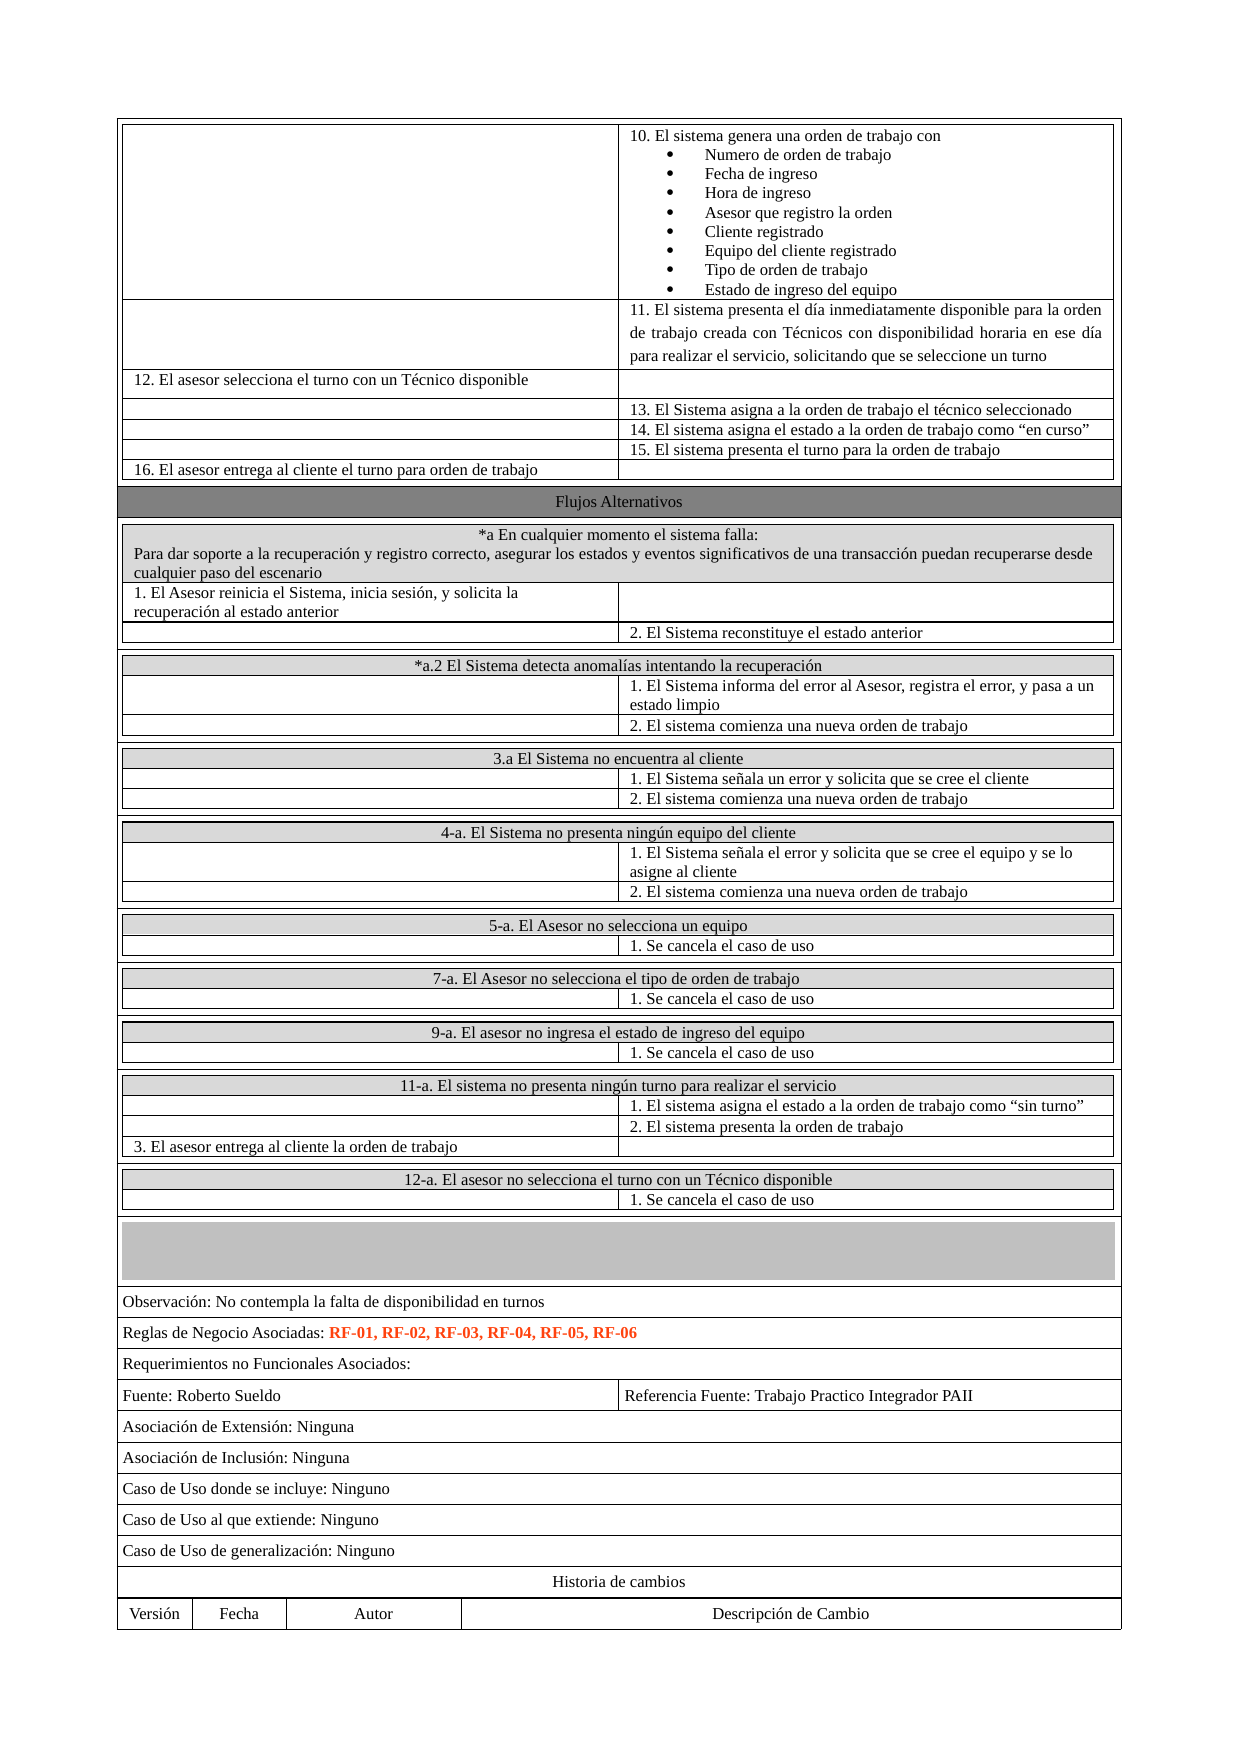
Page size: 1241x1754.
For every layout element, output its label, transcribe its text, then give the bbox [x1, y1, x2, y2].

table_cell [118, 1217, 1121, 1286]
table_cell 1. El Asesor reinicia el Sistema, inicia sesión, y solicita la recuperación al estado anterior [123, 583, 618, 621]
table_cell Caso de Uso al que extiende: Ninguno [118, 1505, 1121, 1535]
table_cell 12. El asesor selecciona el turno con un Técnico disponible [123, 370, 618, 398]
table_cell 1. El Sistema señala el error y solicita que se cree el equipo y se lo asigne al cliente [619, 843, 1113, 881]
table_cell Observación: No contempla la falta de disponibilidad en turnos [118, 1287, 1121, 1317]
table_cell 2. El sistema presenta la orden de trabajo [619, 1116, 1113, 1136]
table_cell 1. El sistema asigna el estado a la orden de trabajo como “sin turno” [619, 1096, 1113, 1115]
table_cell Historia de cambios [118, 1567, 1121, 1597]
table_header Fecha [193, 1599, 286, 1629]
table_cell 2. El sistema comienza una nueva orden de trabajo [619, 789, 1113, 808]
table_cell 1. Se cancela el caso de uso [619, 1043, 1113, 1062]
table_cell [123, 440, 618, 459]
table_cell [123, 420, 618, 439]
table_cell [123, 789, 618, 808]
table_cell [118, 650, 1121, 741]
table_cell Caso de Uso donde se incluye: Ninguno [118, 1474, 1121, 1504]
table_cell 2. El sistema comienza una nueva orden de trabajo [619, 882, 1113, 901]
table_cell [118, 909, 1121, 962]
table_cell 1. El Sistema señala un error y solicita que se cree el cliente [619, 769, 1113, 788]
table_cell [123, 1043, 618, 1062]
table_cell Reglas de Negocio Asociadas: RF-01, RF-02, RF-03, RF-04, RF-05, RF-06 [118, 1318, 1121, 1348]
table_cell [123, 715, 618, 734]
table_cell 3. El asesor entrega al cliente la orden de trabajo [123, 1137, 618, 1156]
table_cell 16. El asesor entrega al cliente el turno para orden de trabajo [123, 460, 618, 479]
table_cell Fuente: Roberto Sueldo [118, 1380, 618, 1410]
table_cell [118, 119, 1121, 486]
table_cell [123, 399, 618, 418]
table_header 12-a. El asesor no selecciona el turno con un Técnico disponible [123, 1170, 1113, 1189]
table_header Versión [118, 1599, 192, 1629]
table_cell [123, 882, 618, 901]
table_cell 2. El sistema comienza una nueva orden de trabajo [619, 715, 1113, 734]
table_cell [118, 963, 1121, 1015]
table_cell [118, 1164, 1121, 1216]
table_cell [118, 1070, 1121, 1163]
table_cell [619, 460, 1113, 479]
table_header 5-a. El Asesor no selecciona un equipo [123, 915, 1113, 934]
table_cell [619, 583, 1113, 621]
table_cell [123, 989, 618, 1008]
table_cell [123, 1190, 618, 1209]
table_cell 1. Se cancela el caso de uso [619, 936, 1113, 955]
table_header 3.a El Sistema no encuentra al cliente [123, 749, 1113, 768]
table_header *a En cualquier momento el sistema falla: Para dar soporte a la recuperación y registro correcto, asegurar los estados y eventos significativos de una transacción puedan recuperarse desde cualquier paso del escenario [123, 525, 1113, 582]
table_cell 2. El Sistema reconstituye el estado anterior [619, 623, 1113, 642]
table_cell [118, 1016, 1121, 1069]
table_cell [118, 743, 1121, 815]
table_cell Flujos Alternativos [118, 487, 1121, 517]
table_cell [123, 125, 618, 299]
table_header *a.2 El Sistema detecta anomalías intentando la recuperación [123, 656, 1113, 675]
table_cell [123, 300, 618, 368]
table_cell 1. Se cancela el caso de uso [619, 1190, 1113, 1209]
table_cell [619, 370, 1113, 398]
table_cell [123, 676, 618, 714]
table_cell [118, 816, 1121, 908]
table_cell Asociación de Extensión: Ninguna [118, 1411, 1121, 1441]
table_cell Requerimientos no Funcionales Asociados: [118, 1349, 1121, 1379]
table_cell 1. Se cancela el caso de uso [619, 989, 1113, 1008]
table_header 4-a. El Sistema no presenta ningún equipo del cliente [123, 823, 1113, 842]
table_cell [123, 1096, 618, 1115]
table_cell Referencia Fuente: Trabajo Practico Integrador PAII [619, 1380, 1121, 1410]
table_cell 11. El sistema presenta el día inmediatamente disponible para la orden de trabajo creada con Técnicos con disponibilidad horaria en ese día para realizar el servicio, solicitando que se seleccione un turno [619, 300, 1113, 368]
table_cell [118, 518, 1121, 648]
table_header Autor [287, 1599, 461, 1629]
table_cell 10. El sistema genera una orden de trabajo con Numero de orden de trabajo Fecha de ingreso Hora de ingreso Asesor que registro la orden Cliente registrado Equipo del cliente registrado Tipo de orden de trabajo Estado de ingreso del equipo [619, 125, 1113, 299]
table_cell 14. El sistema asigna el estado a la orden de trabajo como “en curso” [619, 420, 1113, 439]
table_cell [619, 1137, 1113, 1156]
table_cell 15. El sistema presenta el turno para la orden de trabajo [619, 440, 1113, 459]
table_header 7-a. El Asesor no selecciona el tipo de orden de trabajo [123, 969, 1113, 988]
table_cell Asociación de Inclusión: Ninguna [118, 1443, 1121, 1472]
table_cell 13. El Sistema asigna a la orden de trabajo el técnico seleccionado [619, 399, 1113, 418]
table_cell [123, 769, 618, 788]
table_cell [123, 1116, 618, 1136]
table_header 11-a. El sistema no presenta ningún turno para realizar el servicio [123, 1076, 1113, 1095]
table_cell [123, 843, 618, 881]
table_cell Caso de Uso de generalización: Ninguno [118, 1536, 1121, 1566]
table_header Descripción de Cambio [462, 1599, 1121, 1629]
table_header 9-a. El asesor no ingresa el estado de ingreso del equipo [123, 1023, 1113, 1042]
table_cell [123, 936, 618, 955]
table_cell [123, 623, 618, 642]
table_cell 1. El Sistema informa del error al Asesor, registra el error, y pasa a un estado limpio [619, 676, 1113, 714]
